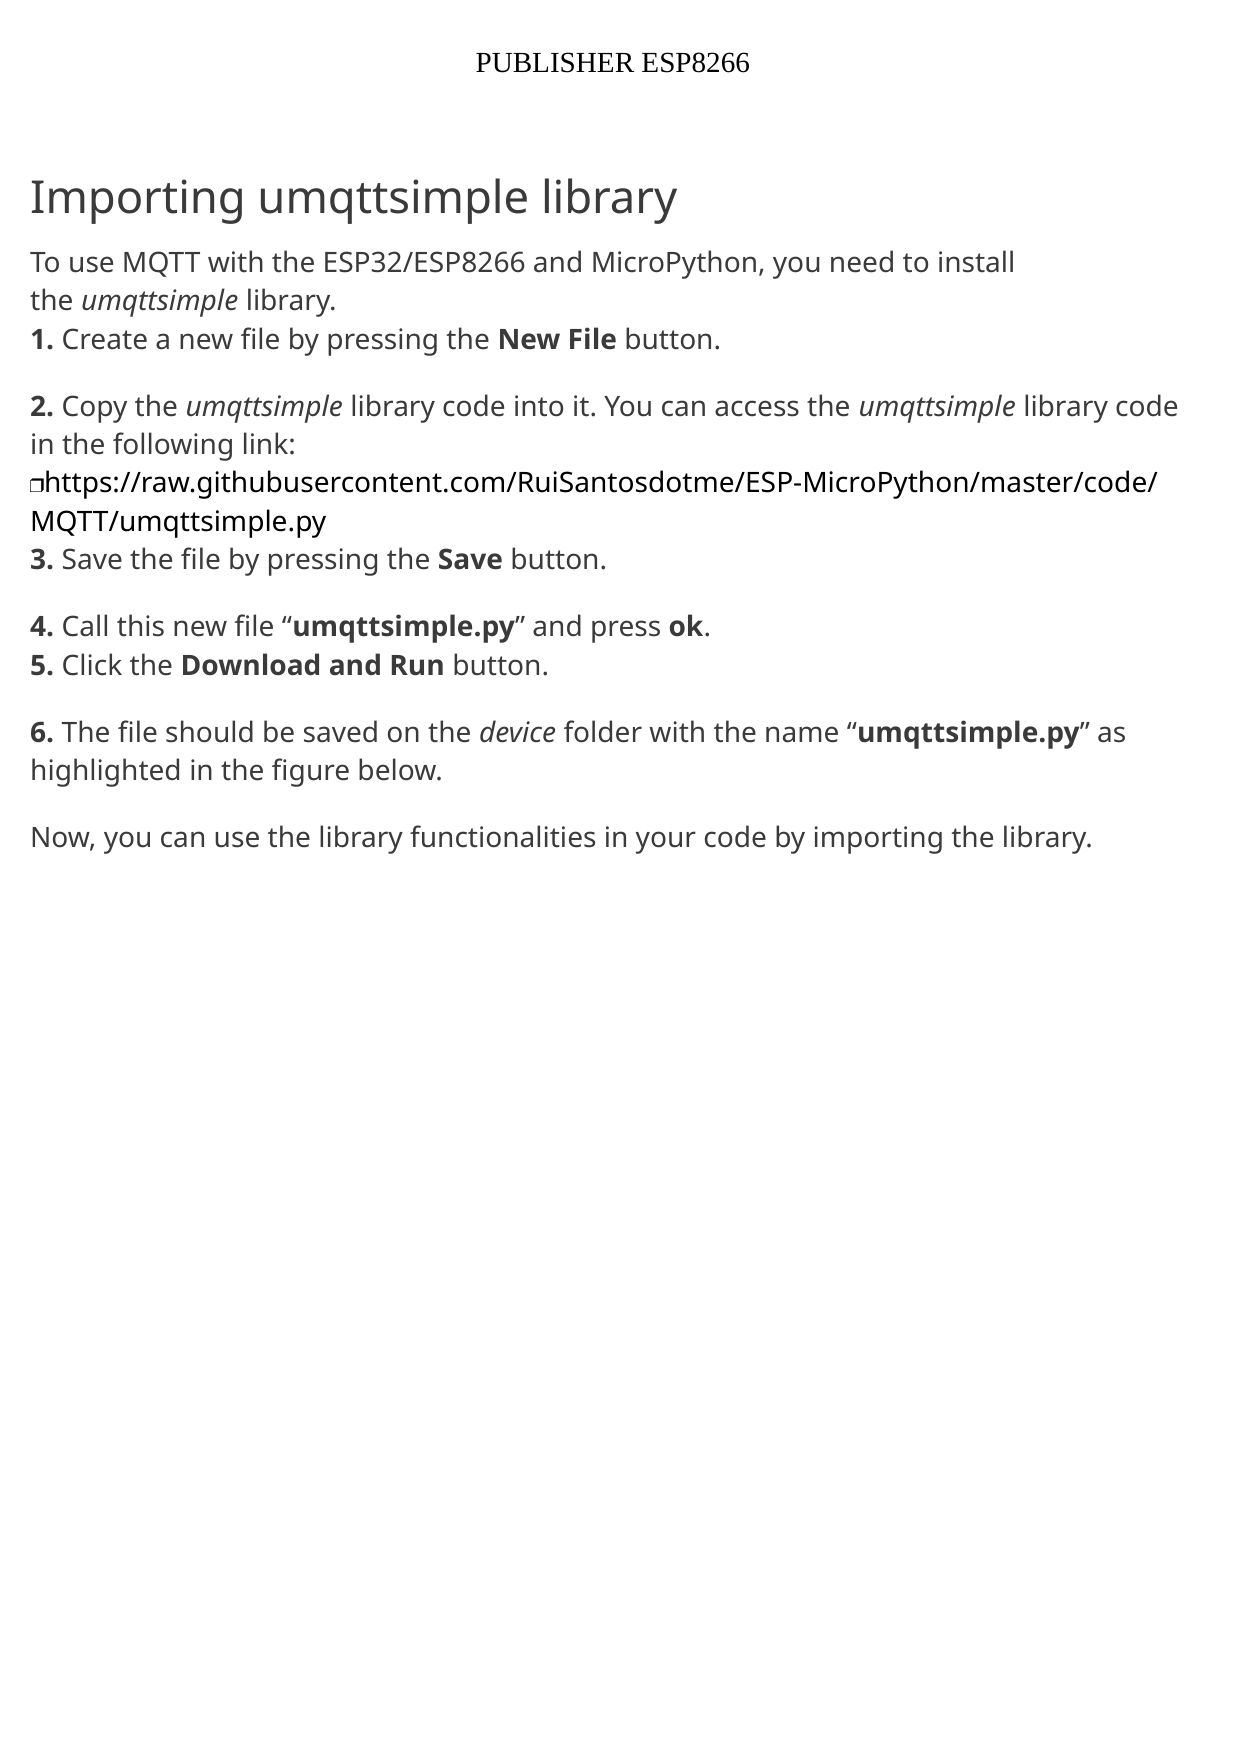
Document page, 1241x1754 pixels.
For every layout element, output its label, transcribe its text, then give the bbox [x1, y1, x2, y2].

text 6. The file should be saved on the device folder with the name “umqttsimple.py” as highlighted in the figure below. [30, 712, 1196, 789]
text 2. Copy the umqttsimple library code into it. You can access the umqttsimple library code in the following link: [30, 386, 1196, 463]
text 5. Click the Download and Run button. [30, 645, 1196, 683]
text To use MQTT with the ESP32/ESP8266 and MicroPython, you need to install the umqttsimple library. [30, 242, 1196, 319]
text Now, you can use the library functionalities in your code by importing the library. [30, 817, 1196, 856]
list https://raw.githubusercontent.com/RuiSantosdotme/ESP-MicroPython/master/code/MQTT/umqttsimple.py [30, 463, 1196, 539]
subtitle Importing umqttsimple library [30, 165, 1196, 227]
text 3. Save the file by pressing the Save button. [30, 539, 1196, 578]
text 4. Call this new file “umqttsimple.py” and press ok. [30, 607, 1196, 645]
text 1. Create a new file by pressing the New File button. [30, 319, 1196, 357]
